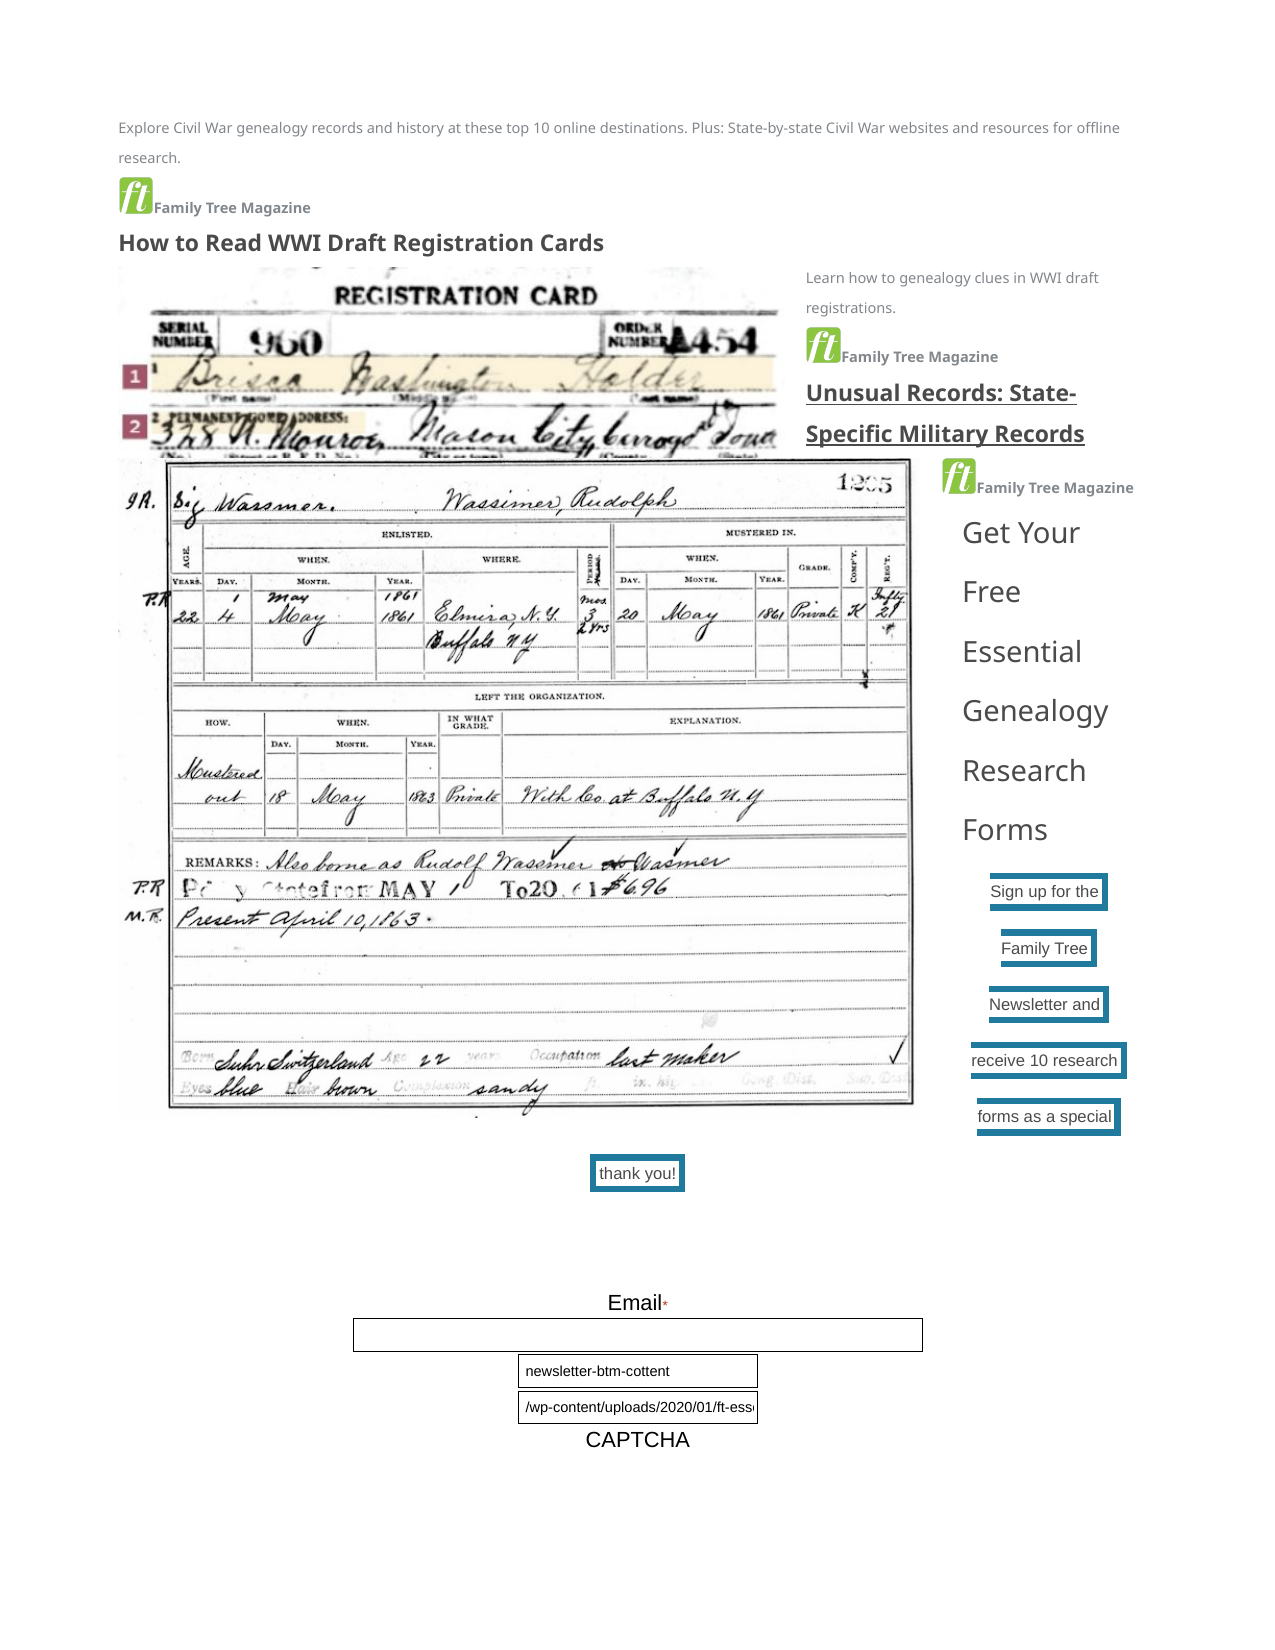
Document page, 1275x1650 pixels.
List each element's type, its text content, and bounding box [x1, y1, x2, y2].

text Sign up for the Family Tree Newsletter and receive 10 research forms as a special thank you! [139, 873, 1136, 1192]
picture [805, 327, 842, 363]
text How to Read WWI Draft Registration Cards [118, 227, 1157, 258]
text Explore Civil War genealogy records and history at these top 10 online destinations. Plus: State-by-state Civil War websites and resources for offline research. [118, 118, 1157, 168]
picture [118, 267, 921, 1118]
picture [118, 177, 154, 214]
text Learn how to genealogy clues in WWI draft registrations. [785, 268, 1157, 318]
subtitle Get Your Free Essential Genealogy Research Forms [921, 512, 1136, 849]
text CAPTCHA [139, 1427, 1136, 1452]
text Family Tree Magazine [921, 458, 1157, 498]
text Family Tree Magazine [785, 327, 1157, 367]
text Unusual Records: State-Specific Military Records [785, 377, 1157, 449]
text Email* [139, 1289, 1136, 1314]
picture [941, 458, 977, 494]
text Family Tree Magazine [118, 178, 1157, 217]
